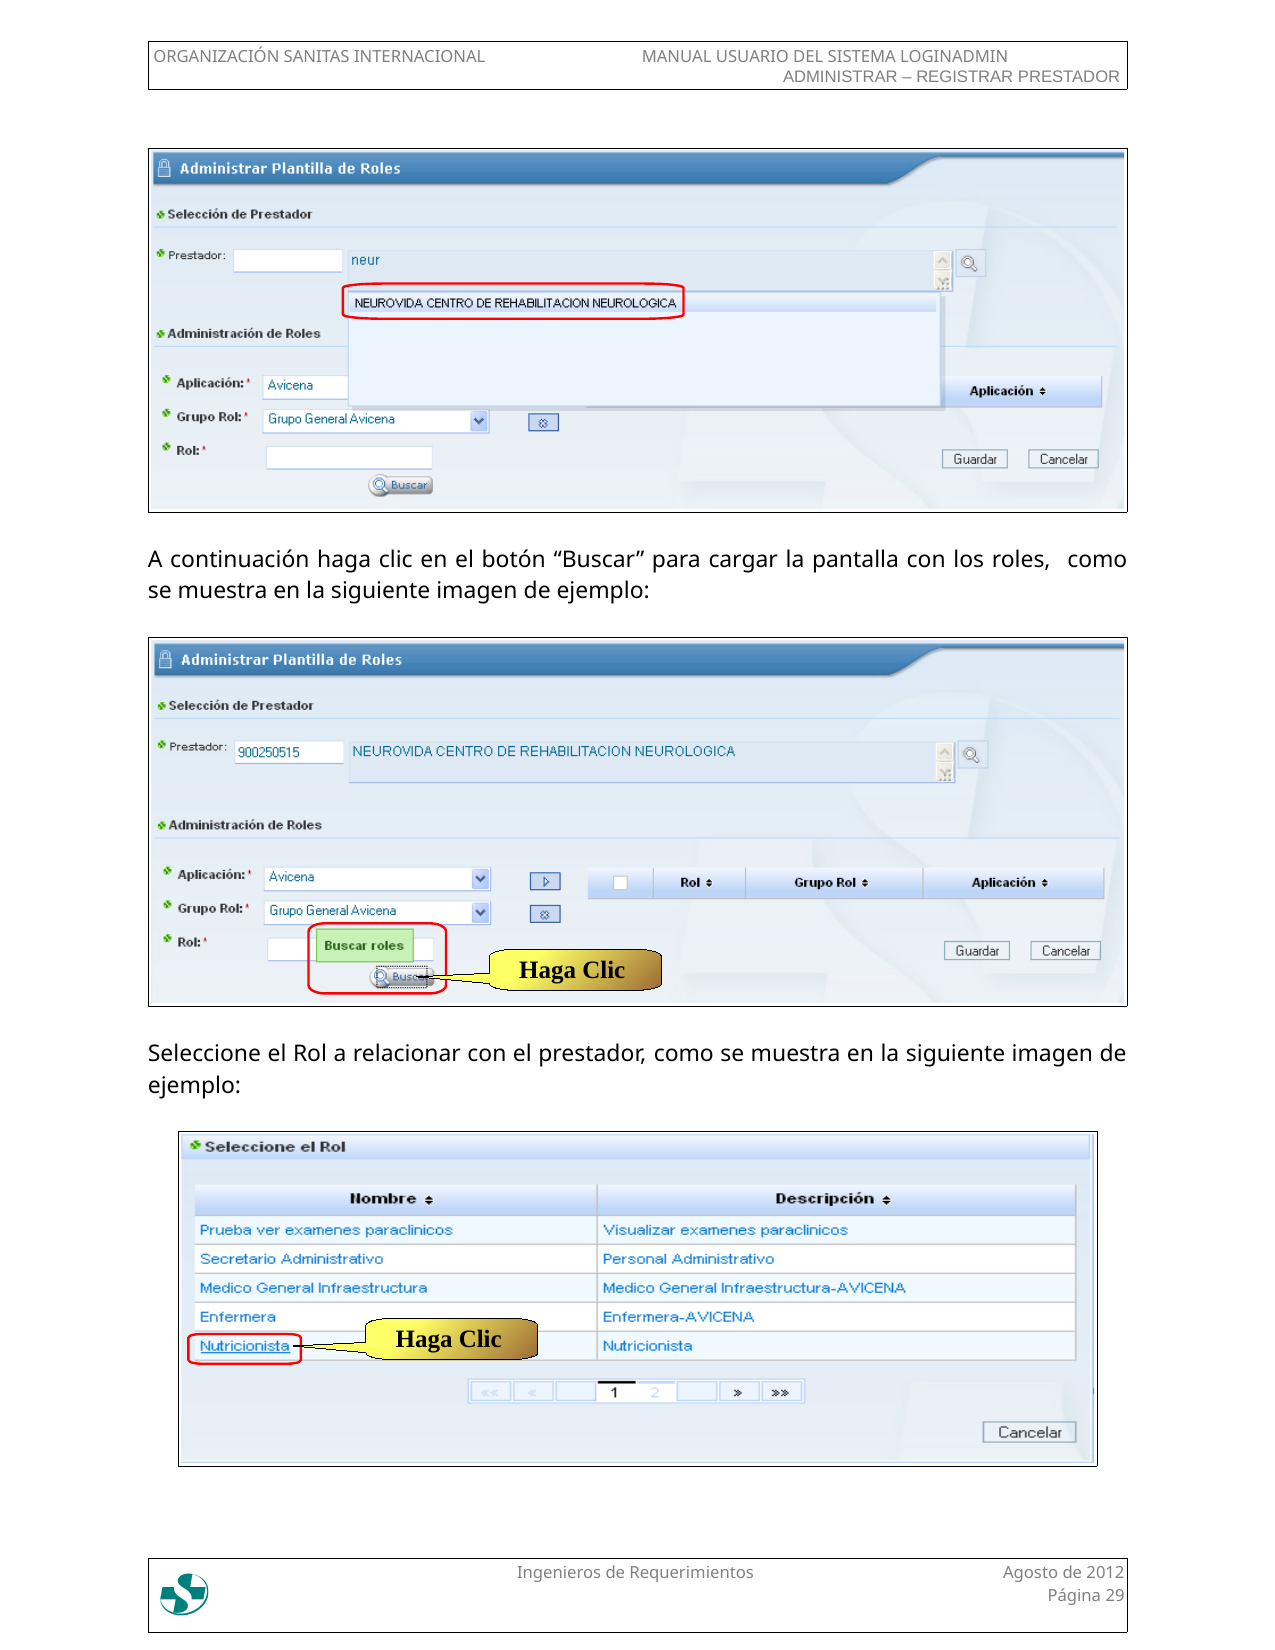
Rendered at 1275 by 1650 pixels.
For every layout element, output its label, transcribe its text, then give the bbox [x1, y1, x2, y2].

picture [180, 1134, 1095, 1463]
text A continuación haga clic en el botón “Buscar” para cargar la pantalla con los roles, como se muestra en la siguiente imagen de ejemplo: [148, 543, 1127, 606]
picture [150, 640, 1125, 1003]
text Seleccione el Rol a relacionar con el prestador, como se muestra en la siguiente imagen de ejemplo: [148, 1037, 1127, 1100]
picture [150, 150, 1125, 509]
